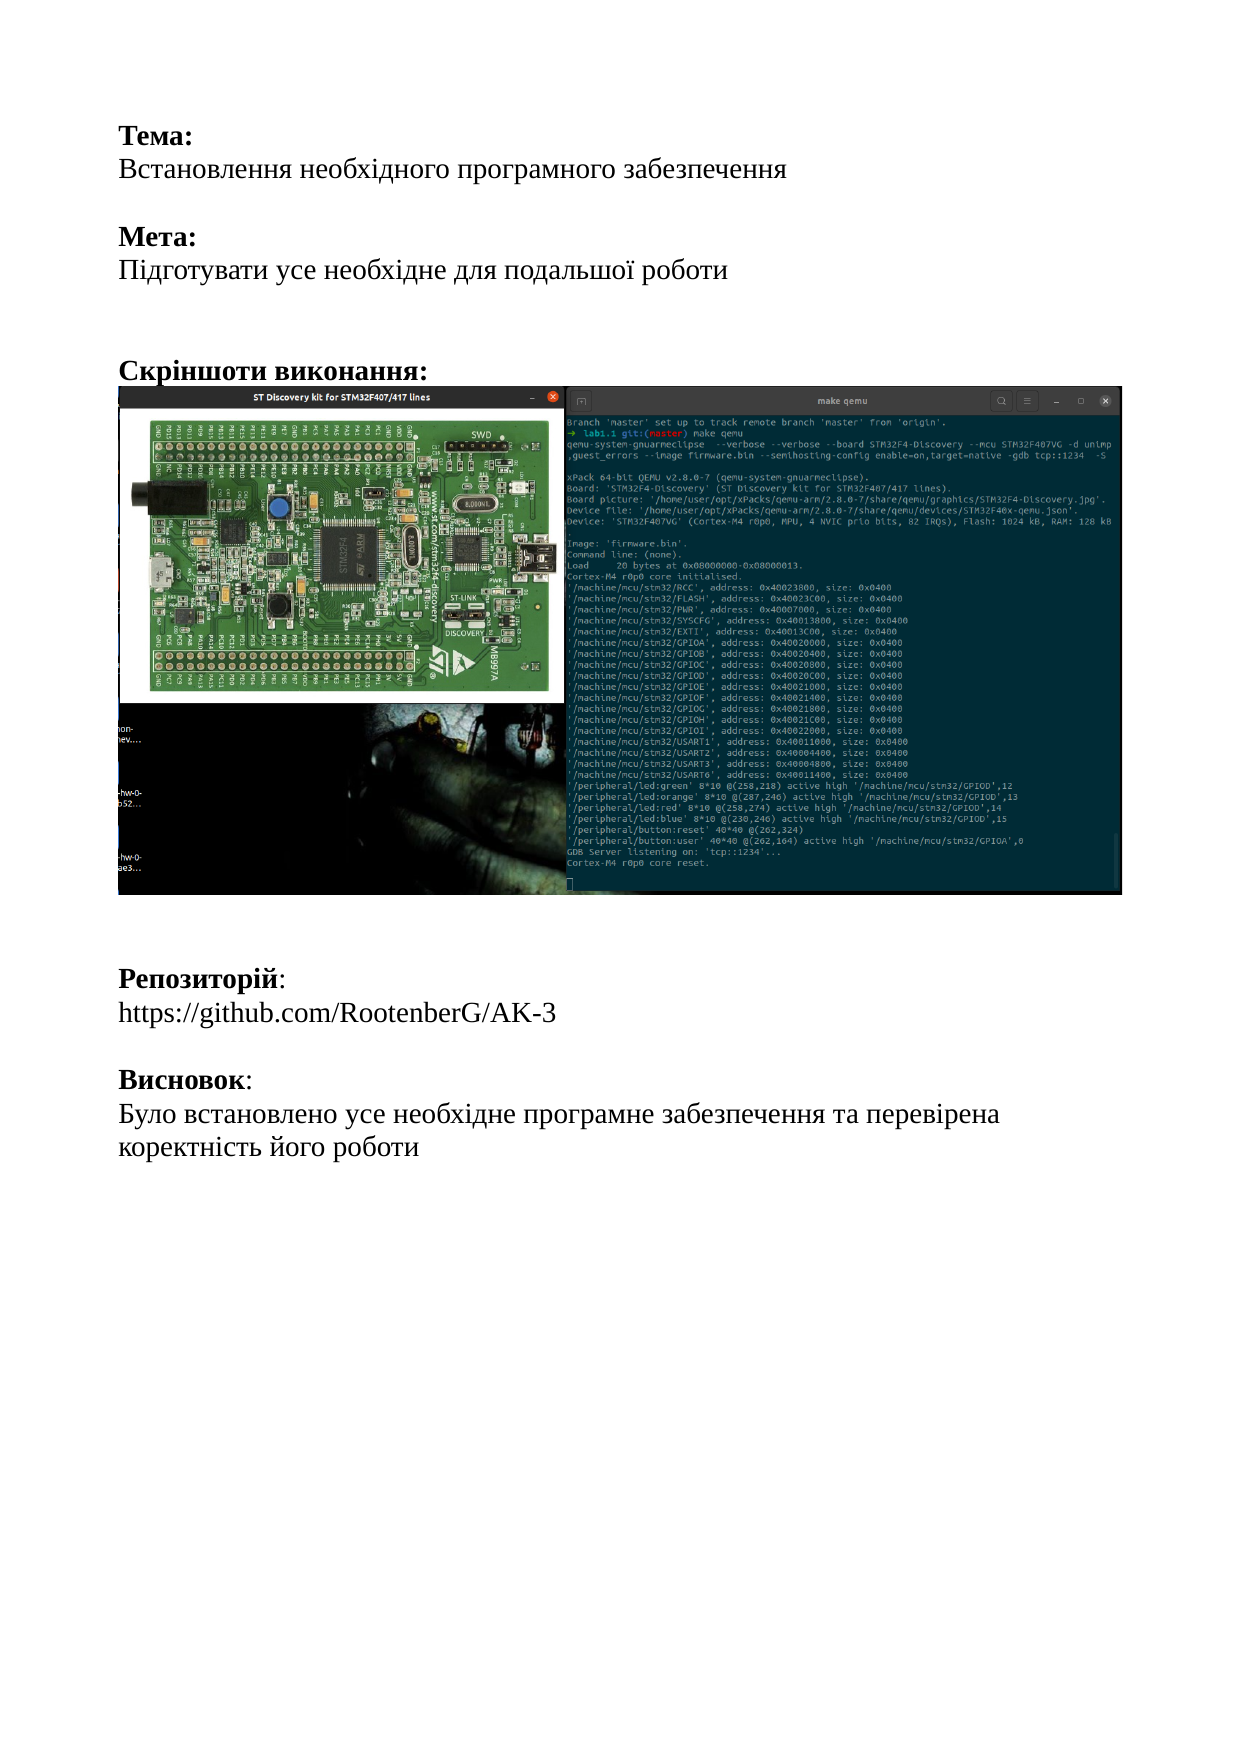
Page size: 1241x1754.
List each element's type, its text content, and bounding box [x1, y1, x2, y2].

text Тема: [118, 118, 1122, 152]
text Встановлення необхідного програмного забезпечення [118, 152, 1122, 185]
text Підготувати усе необхідне для подальшої роботи [118, 252, 1122, 286]
text Висновок: [118, 1062, 1122, 1096]
text Скріншоти виконання: [118, 353, 1122, 386]
text Репозиторій: [118, 962, 1122, 995]
text https://github.com/RootenberG/AK-3 [118, 995, 1122, 1029]
text Мета: [118, 219, 1122, 252]
picture [118, 386, 1123, 895]
text Було встановлено усе необхідне програмне забезпечення та перевірена коректність його роботи [118, 1096, 1122, 1163]
